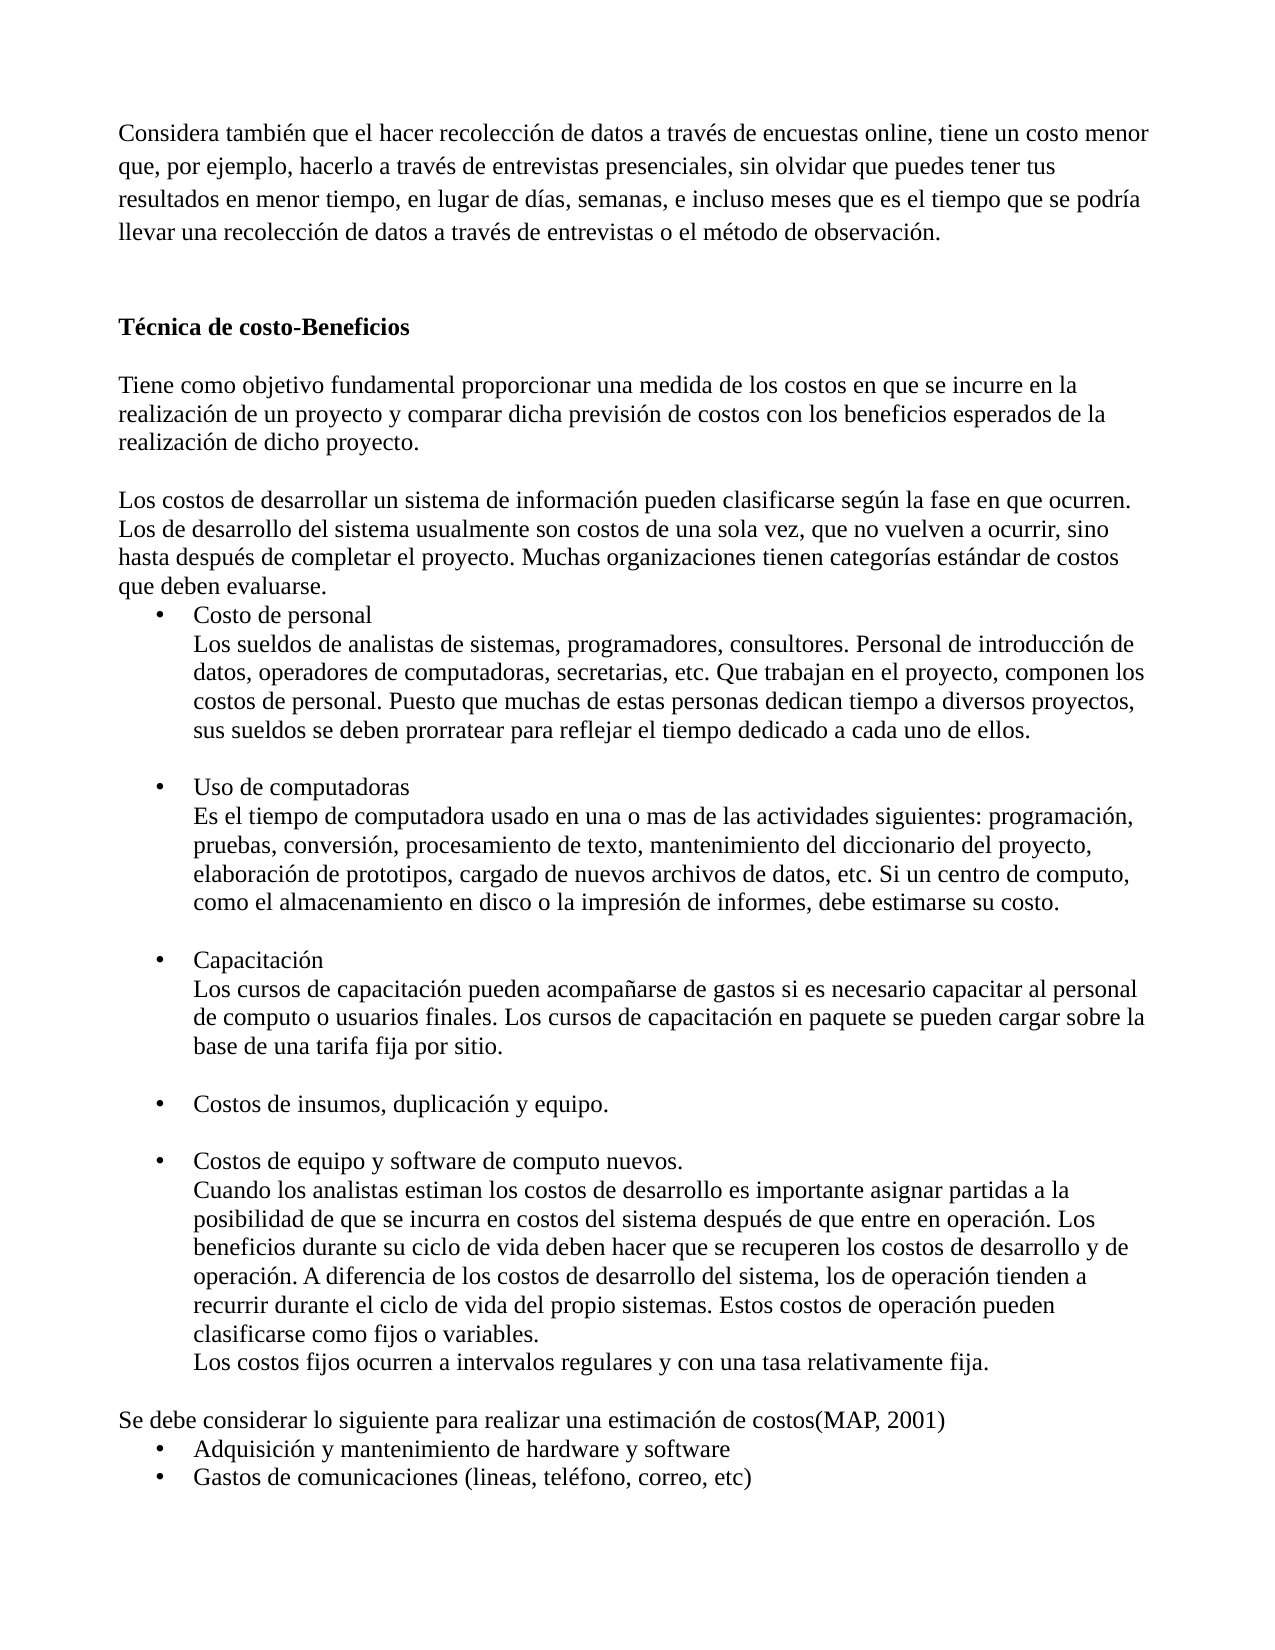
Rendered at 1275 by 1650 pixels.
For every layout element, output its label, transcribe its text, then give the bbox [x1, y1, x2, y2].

list Es el tiempo de computadora usado en una o mas de las actividades siguientes: programación, pruebas, conversión, procesamiento de texto, mantenimiento del diccionario del proyecto, elaboración de prototipos, cargado de nuevos archivos de datos, etc. Si un centro de computo, como el almacenamiento en disco o la impresión de informes, debe estimarse su costo. [156, 801, 1157, 916]
list Los costos fijos ocurren a intervalos regulares y con una tasa relativamente fija. [156, 1347, 1157, 1376]
list Los sueldos de analistas de sistemas, programadores, consultores. Personal de introducción de datos, operadores de computadoras, secretarias, etc. Que trabajan en el proyecto, componen los costos de personal. Puesto que muchas de estas personas dedican tiempo a diversos proyectos, sus sueldos se deben prorratear para reflejar el tiempo dedicado a cada uno de ellos. [156, 629, 1157, 744]
text Tiene como objetivo fundamental proporcionar una medida de los costos en que se incurre en la realización de un proyecto y comparar dicha previsión de costos con los beneficios esperados de la realización de dicho proyecto. [118, 370, 1157, 456]
list Costo de personal [156, 600, 1157, 629]
text Se debe considerar lo siguiente para realizar una estimación de costos(MAP, 2001) [118, 1405, 1157, 1434]
list Costos de insumos, duplicación y equipo. [156, 1089, 1157, 1117]
text Los costos de desarrollar un sistema de información pueden clasificarse según la fase en que ocurren. Los de desarrollo del sistema usualmente son costos de una sola vez, que no vuelven a ocurrir, sino hasta después de completar el proyecto. Muchas organizaciones tienen categorías estándar de costos que deben evaluarse. [118, 485, 1157, 600]
text Considera también que el hacer recolección de datos a través de encuestas online, tiene un costo menor que, por ejemplo, hacerlo a través de entrevistas presenciales, sin olvidar que puedes tener tus resultados en menor tiempo, en lugar de días, semanas, e incluso meses que es el tiempo que se podría llevar una recolección de datos a través de entrevistas o el método de observación. [118, 118, 1157, 246]
list Los cursos de capacitación pueden acompañarse de gastos si es necesario capacitar al personal de computo o usuarios finales. Los cursos de capacitación en paquete se pueden cargar sobre la base de una tarifa fija por sitio. [156, 974, 1157, 1060]
list Capacitación [156, 945, 1157, 974]
list Gastos de comunicaciones (lineas, teléfono, correo, etc) [156, 1462, 1157, 1491]
text Técnica de costo-Beneficios [118, 312, 1157, 341]
list Cuando los analistas estiman los costos de desarrollo es importante asignar partidas a la posibilidad de que se incurra en costos del sistema después de que entre en operación. Los beneficios durante su ciclo de vida deben hacer que se recuperen los costos de desarrollo y de operación. A diferencia de los costos de desarrollo del sistema, los de operación tienden a recurrir durante el ciclo de vida del propio sistemas. Estos costos de operación pueden clasificarse como fijos o variables. [156, 1175, 1157, 1347]
list Uso de computadoras [156, 772, 1157, 801]
list Costos de equipo y software de computo nuevos. [156, 1146, 1157, 1175]
list Adquisición y mantenimiento de hardware y software [156, 1434, 1157, 1462]
